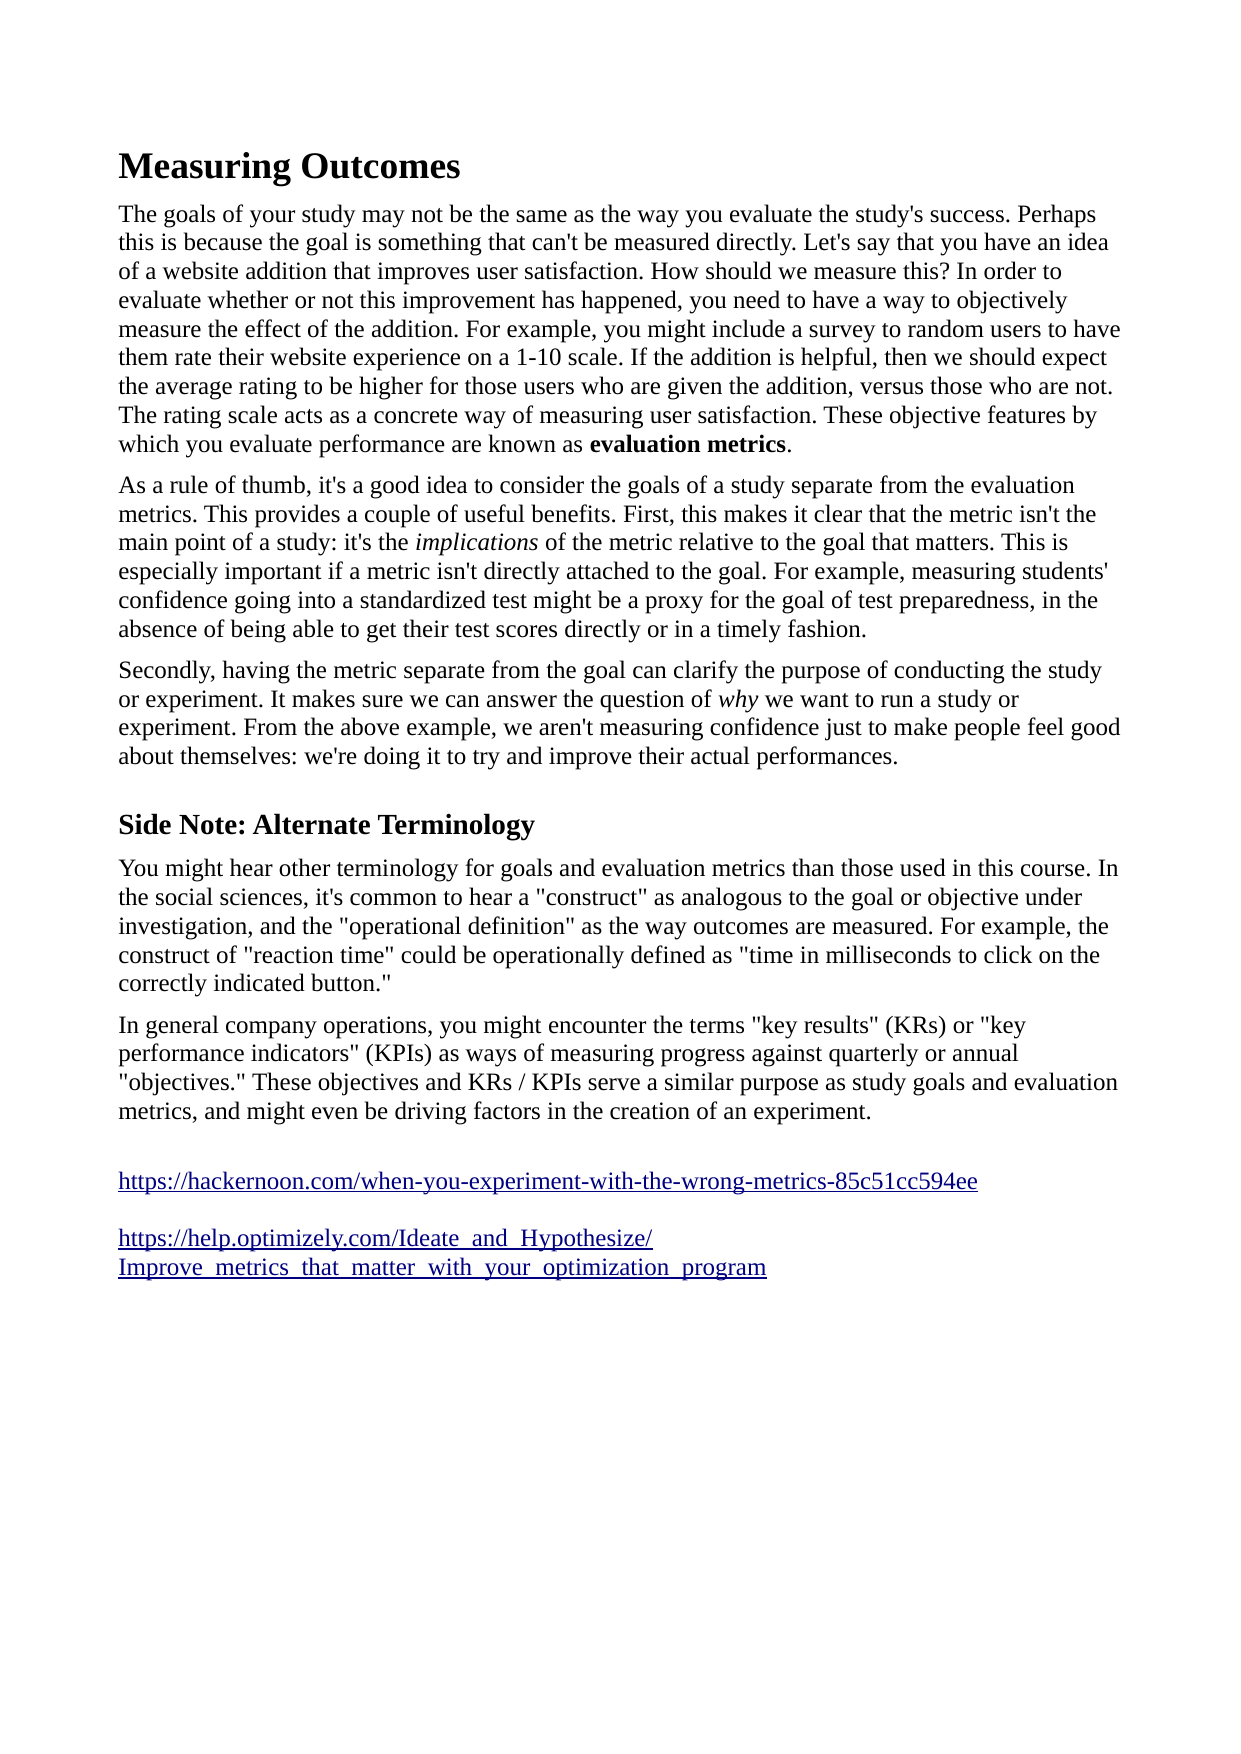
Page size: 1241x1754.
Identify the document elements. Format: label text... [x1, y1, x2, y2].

text You might hear other terminology for goals and evaluation metrics than those used in this course. In the social sciences, it's common to hear a "construct" as analogous to the goal or objective under investigation, and the "operational definition" as the way outcomes are measured. For example, the construct of "reaction time" could be operationally defined as "time in milliseconds to click on the correctly indicated button." [118, 853, 1122, 997]
text Secondly, having the metric separate from the goal can clarify the purpose of conducting the study or experiment. It makes sure we can answer the question of why we want to run a study or experiment. From the above example, we aren't measuring confidence just to make people feel good about themselves: we're doing it to try and improve their actual performances. [118, 655, 1122, 770]
text The goals of your study may not be the same as the way you evaluate the study's success. Perhaps this is because the goal is something that can't be measured directly. Let's say that you have an idea of a website addition that improves user satisfaction. How should we measure this? In order to evaluate whether or not this improvement has happened, you need to have a way to objectively measure the effect of the addition. For example, you might include a survey to random users to have them rate their website experience on a 1-10 scale. If the addition is helpful, then we should expect the average rating to be higher for those users who are given the addition, versus those who are not. The rating scale acts as a concrete way of measuring user satisfaction. These objective features by which you evaluate performance are known as evaluation metrics. [118, 199, 1122, 457]
text In general company operations, you might encounter the terms "key results" (KRs) or "key performance indicators" (KPIs) as ways of measuring progress against quarterly or annual "objectives." These objectives and KRs / KPIs serve a similar purpose as study goals and evaluation metrics, and might even be driving factors in the creation of an experiment. [118, 1010, 1122, 1125]
text As a rule of thumb, it's a good idea to consider the goals of a study separate from the evaluation metrics. This provides a couple of useful benefits. First, this makes it clear that the metric isn't the main point of a study: it's the implications of the metric relative to the goal that matters. This is especially important if a metric isn't directly attached to the goal. For example, measuring students' confidence going into a standardized test might be a proxy for the goal of test preparedness, in the absence of being able to get their test scores directly or in a timely fashion. [118, 470, 1122, 642]
text https://hackernoon.com/when-you-experiment-with-the-wrong-metrics-85c51cc594ee [118, 1166, 1122, 1195]
subtitle Measuring Outcomes [118, 143, 1122, 186]
text https://help.optimizely.com/Ideate_and_Hypothesize/Improve_metrics_that_matter_with_your_optimization_program [118, 1223, 1122, 1281]
subtitle Side Note: Alternate Terminology [118, 807, 1122, 841]
